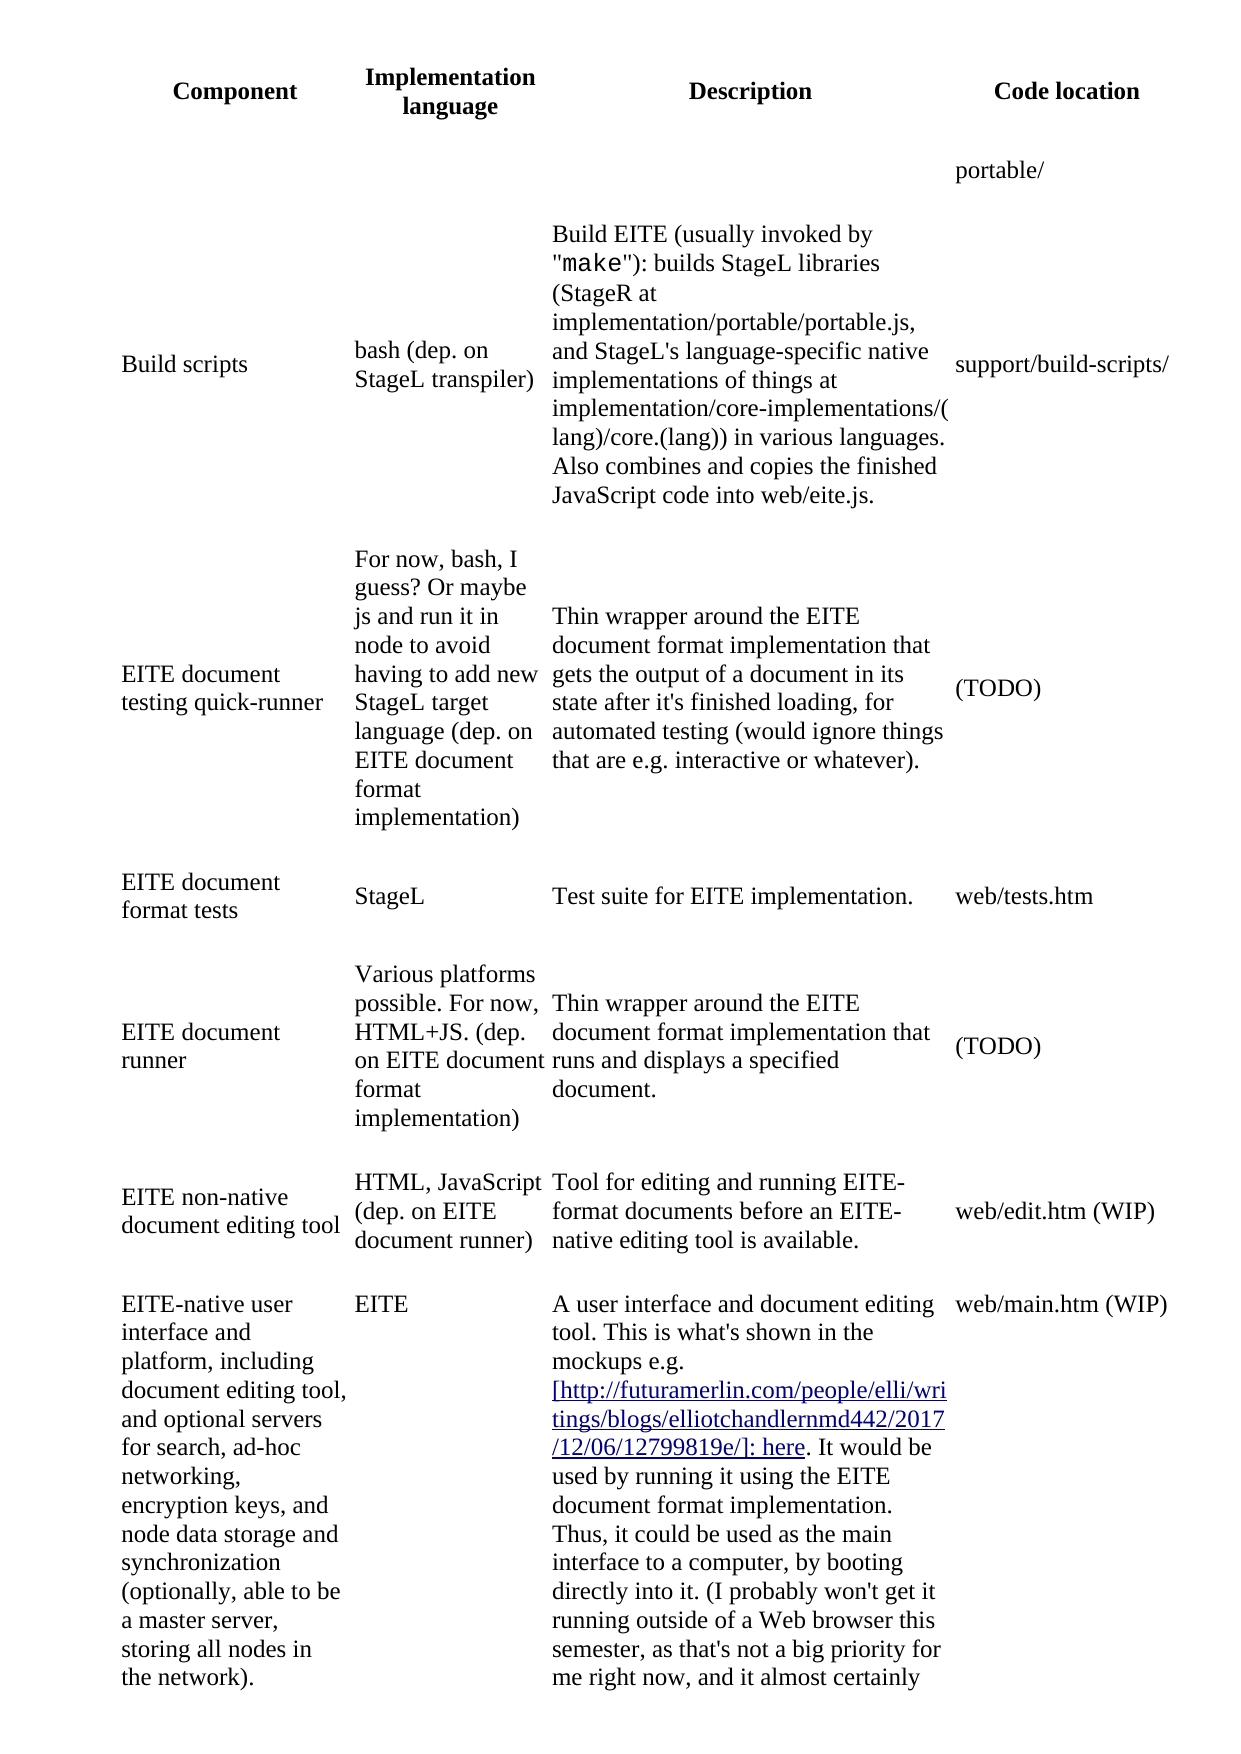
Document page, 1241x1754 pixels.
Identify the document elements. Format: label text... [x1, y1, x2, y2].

table_cell Build scripts [118, 216, 351, 541]
table_cell Various platforms possible. For now, HTML+JS. (dep. on EITE document format implementation) [351, 956, 549, 1164]
table_cell HTML, JavaScript (dep. on EITE document runner) [351, 1164, 549, 1286]
table_cell EITE document format tests [118, 864, 351, 956]
table_cell Thin wrapper around the EITE document format implementation that runs and displays a specified document. [549, 956, 952, 1164]
table_cell (TODO) [952, 956, 1181, 1164]
table_cell [118, 152, 351, 216]
table_header Implementation language [351, 59, 549, 152]
table_cell Tool for editing and running EITE-format documents before an EITE-native editing tool is available. [549, 1164, 952, 1286]
table_cell portable/ [952, 152, 1181, 216]
table_cell EITE non-native document editing tool [118, 1164, 351, 1286]
table_cell web/tests.htm [952, 864, 1181, 956]
table_cell (TODO) [952, 541, 1181, 864]
table_cell support/build-scripts/ [952, 216, 1181, 541]
table_cell Build EITE (usually invoked by "make"): builds StageL libraries (StageR at implementation/portable/portable.js, and StageL's language-specific native implementations of things at implementation/core-implementations/(lang)/core.(lang)) in various languages. Also combines and copies the finished JavaScript code into web/eite.js. [549, 216, 952, 541]
table_cell [351, 152, 549, 216]
table_cell Thin wrapper around the EITE document format implementation that gets the output of a document in its state after it's finished loading, for automated testing (would ignore things that are e.g. interactive or whatever). [549, 541, 952, 864]
table_cell EITE [351, 1286, 549, 1694]
table_cell [549, 152, 952, 216]
table_cell web/main.htm (WIP) [952, 1286, 1181, 1694]
table_header Component [118, 59, 351, 152]
table_cell EITE document runner [118, 956, 351, 1164]
table_header Description [549, 59, 952, 152]
table_cell A user interface and document editing tool. This is what's shown in the mockups e.g. [http://futuramerlin.com/people/elli/writings/blogs/elliotchandlernmd442/2017/12/06/12799819e/]: here. It would be used by running it using the EITE document format implementation. Thus, it could be used as the main interface to a computer, by booting directly into it. (I probably won't get it running outside of a Web browser this semester, as that's not a big priority for me right now, and it almost certainly [549, 1286, 952, 1694]
table_cell bash (dep. on StageL transpiler) [351, 216, 549, 541]
table_cell StageL [351, 864, 549, 956]
table_cell EITE-native user interface and platform, including document editing tool, and optional servers for search, ad-hoc networking, encryption keys, and node data storage and synchronization (optionally, able to be a master server, storing all nodes in the network). [118, 1286, 351, 1694]
table_cell EITE document testing quick-runner [118, 541, 351, 864]
table_cell web/edit.htm (WIP) [952, 1164, 1181, 1286]
table_header Code location [952, 59, 1181, 152]
table_cell For now, bash, I guess? Or maybe js and run it in node to avoid having to add new StageL target language (dep. on EITE document format implementation) [351, 541, 549, 864]
table_cell Test suite for EITE implementation. [549, 864, 952, 956]
